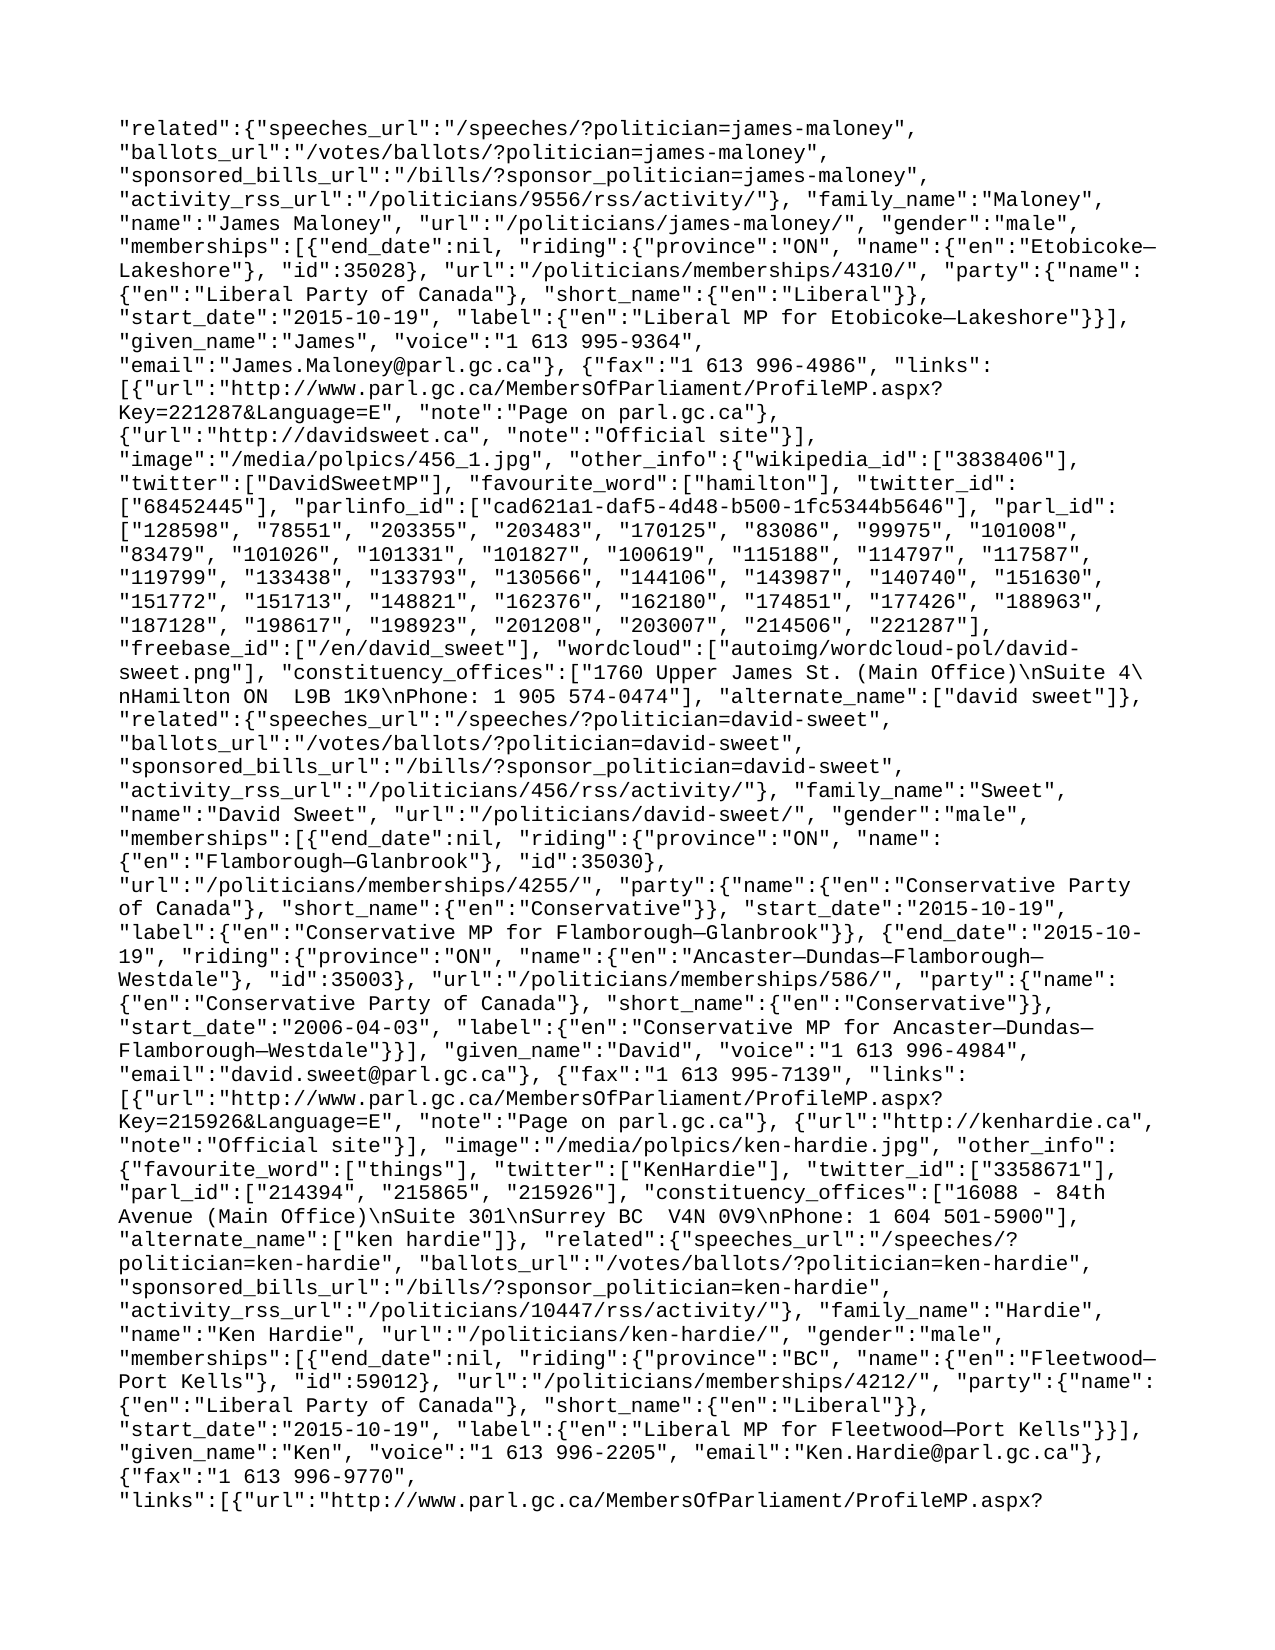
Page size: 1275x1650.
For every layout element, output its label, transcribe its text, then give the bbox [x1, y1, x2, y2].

text "related":{"speeches_url":"/speeches/?politician=james-maloney", "ballots_url":"/votes/ballots/?politician=james-maloney", "sponsored_bills_url":"/bills/?sponsor_politician=james-maloney", "activity_rss_url":"/politicians/9556/rss/activity/"}, "family_name":"Maloney", "name":"James Maloney", "url":"/politicians/james-maloney/", "gender":"male", "memberships":[{"end_date":nil, "riding":{"province":"ON", "name":{"en":"Etobicoke—Lakeshore"}, "id":35028}, "url":"/politicians/memberships/4310/", "party":{"name":{"en":"Liberal Party of Canada"}, "short_name":{"en":"Liberal"}}, "start_date":"2015-10-19", "label":{"en":"Liberal MP for Etobicoke—Lakeshore"}}], "given_name":"James", "voice":"1 613 995-9364", "email":"James.Maloney@parl.gc.ca"}, {"fax":"1 613 996-4986", "links":[{"url":"http://www.parl.gc.ca/MembersOfParliament/ProfileMP.aspx?Key=221287&Language=E", "note":"Page on parl.gc.ca"}, {"url":"http://davidsweet.ca", "note":"Official site"}], "image":"/media/polpics/456_1.jpg", "other_info":{"wikipedia_id":["3838406"], "twitter":["DavidSweetMP"], "favourite_word":["hamilton"], "twitter_id":["68452445"], "parlinfo_id":["cad621a1-daf5-4d48-b500-1fc5344b5646"], "parl_id":["128598", "78551", "203355", "203483", "170125", "83086", "99975", "101008", "83479", "101026", "101331", "101827", "100619", "115188", "114797", "117587", "119799", "133438", "133793", "130566", "144106", "143987", "140740", "151630", "151772", "151713", "148821", "162376", "162180", "174851", "177426", "188963", "187128", "198617", "198923", "201208", "203007", "214506", "221287"], "freebase_id":["/en/david_sweet"], "wordcloud":["autoimg/wordcloud-pol/david-sweet.png"], "constituency_offices":["1760 Upper James St. (Main Office)\nSuite 4\nHamilton ON L9B 1K9\nPhone: 1 905 574-0474"], "alternate_name":["david sweet"]}, "related":{"speeches_url":"/speeches/?politician=david-sweet", "ballots_url":"/votes/ballots/?politician=david-sweet", "sponsored_bills_url":"/bills/?sponsor_politician=david-sweet", "activity_rss_url":"/politicians/456/rss/activity/"}, "family_name":"Sweet", "name":"David Sweet", "url":"/politicians/david-sweet/", "gender":"male", "memberships":[{"end_date":nil, "riding":{"province":"ON", "name":{"en":"Flamborough—Glanbrook"}, "id":35030}, "url":"/politicians/memberships/4255/", "party":{"name":{"en":"Conservative Party of Canada"}, "short_name":{"en":"Conservative"}}, "start_date":"2015-10-19", "label":{"en":"Conservative MP for Flamborough—Glanbrook"}}, {"end_date":"2015-10-19", "riding":{"province":"ON", "name":{"en":"Ancaster—Dundas—Flamborough—Westdale"}, "id":35003}, "url":"/politicians/memberships/586/", "party":{"name":{"en":"Conservative Party of Canada"}, "short_name":{"en":"Conservative"}}, "start_date":"2006-04-03", "label":{"en":"Conservative MP for Ancaster—Dundas—Flamborough—Westdale"}}], "given_name":"David", "voice":"1 613 996-4984", "email":"david.sweet@parl.gc.ca"}, {"fax":"1 613 995-7139", "links":[{"url":"http://www.parl.gc.ca/MembersOfParliament/ProfileMP.aspx?Key=215926&Language=E", "note":"Page on parl.gc.ca"}, {"url":"http://kenhardie.ca", "note":"Official site"}], "image":"/media/polpics/ken-hardie.jpg", "other_info":{"favourite_word":["things"], "twitter":["KenHardie"], "twitter_id":["3358671"], "parl_id":["214394", "215865", "215926"], "constituency_offices":["16088 - 84th Avenue (Main Office)\nSuite 301\nSurrey BC V4N 0V9\nPhone: 1 604 501-5900"], "alternate_name":["ken hardie"]}, "related":{"speeches_url":"/speeches/?politician=ken-hardie", "ballots_url":"/votes/ballots/?politician=ken-hardie", "sponsored_bills_url":"/bills/?sponsor_politician=ken-hardie", "activity_rss_url":"/politicians/10447/rss/activity/"}, "family_name":"Hardie", "name":"Ken Hardie", "url":"/politicians/ken-hardie/", "gender":"male", "memberships":[{"end_date":nil, "riding":{"province":"BC", "name":{"en":"Fleetwood—Port Kells"}, "id":59012}, "url":"/politicians/memberships/4212/", "party":{"name":{"en":"Liberal Party of Canada"}, "short_name":{"en":"Liberal"}}, "start_date":"2015-10-19", "label":{"en":"Liberal MP for Fleetwood—Port Kells"}}], "given_name":"Ken", "voice":"1 613 996-2205", "email":"Ken.Hardie@parl.gc.ca"}, {"fax":"1 613 996-9770", "links":[{"url":"http://www.parl.gc.ca/MembersOfParliament/ProfileMP.aspx? [118, 118, 1157, 1513]
